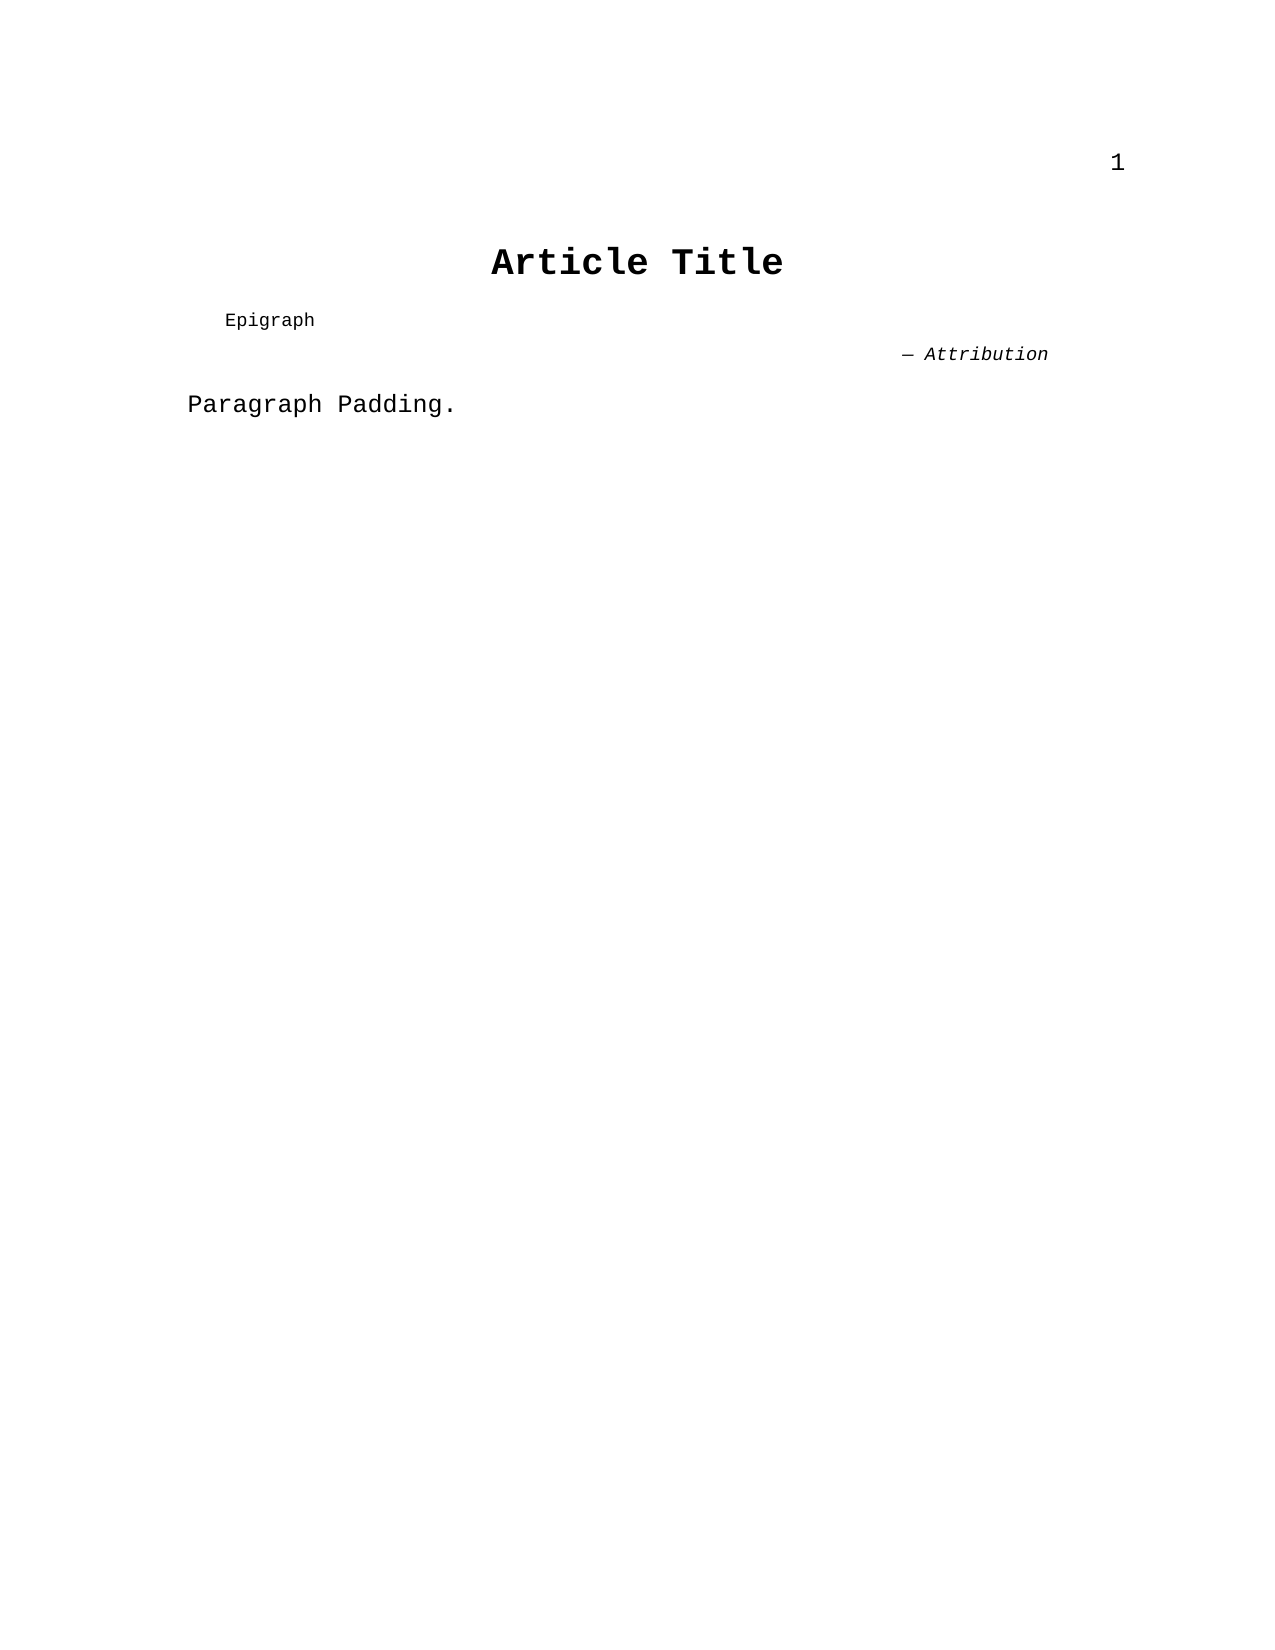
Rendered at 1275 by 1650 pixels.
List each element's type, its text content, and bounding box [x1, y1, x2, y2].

text Paragraph Padding. [150, 391, 1125, 419]
text ― Attribution [300, 344, 1050, 366]
title Article Title [150, 208, 1125, 286]
text Epigraph [225, 311, 1050, 332]
